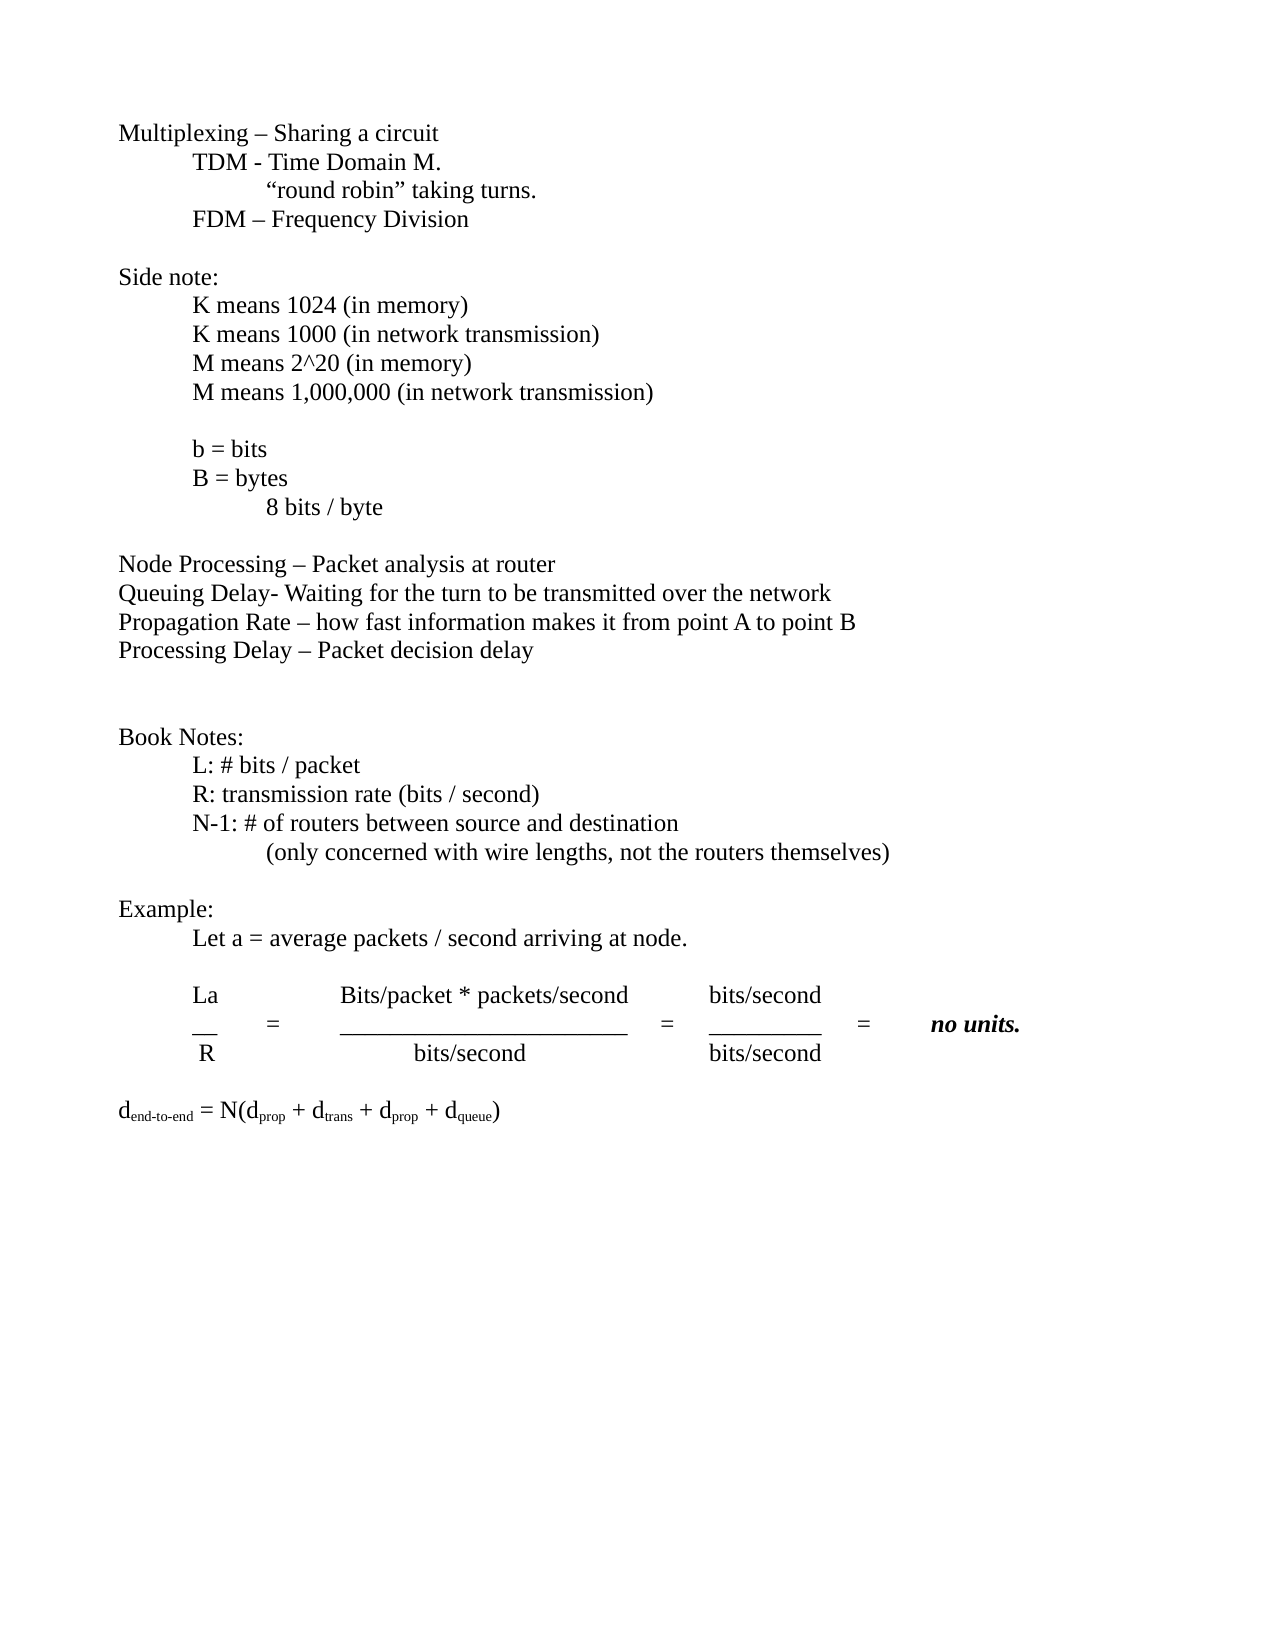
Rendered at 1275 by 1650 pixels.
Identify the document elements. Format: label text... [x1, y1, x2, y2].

text N-1: # of routers between source and destination [118, 808, 1157, 837]
text Let a = average packets / second arriving at node. [118, 923, 1157, 952]
text L: # bits / packet [118, 751, 1157, 779]
text Processing Delay – Packet decision delay [118, 636, 1157, 664]
text R: transmission rate (bits / second) [118, 779, 1157, 808]
text Example: [118, 894, 1157, 923]
text Book Notes: [118, 722, 1157, 751]
text Side note: [118, 262, 1157, 291]
text FDM – Frequency Division [118, 204, 1157, 233]
text M means 2^20 (in memory) [118, 348, 1157, 377]
text Multiplexing – Sharing a circuit [118, 118, 1157, 147]
text R bits/second bits/second [118, 1038, 1157, 1067]
text K means 1024 (in memory) [118, 291, 1157, 319]
text TDM - Time Domain M. [118, 147, 1157, 176]
text “round robin” taking turns. [118, 176, 1157, 204]
text Node Processing – Packet analysis at router [118, 549, 1157, 578]
text K means 1000 (in network transmission) [118, 319, 1157, 348]
text La Bits/packet * packets/second bits/second [118, 981, 1157, 1009]
text b = bits [118, 434, 1157, 463]
text 8 bits / byte [118, 492, 1157, 521]
text dend-to-end = N(dprop + dtrans + dprop + dqueue) [118, 1096, 1157, 1124]
text Queuing Delay- Waiting for the turn to be transmitted over the network [118, 578, 1157, 607]
text M means 1,000,000 (in network transmission) [118, 377, 1157, 406]
text Propagation Rate – how fast information makes it from point A to point B [118, 607, 1157, 636]
text __ = _______________________ = _________ = no units. [118, 1009, 1157, 1038]
text (only concerned with wire lengths, not the routers themselves) [118, 837, 1157, 866]
text B = bytes [118, 463, 1157, 492]
